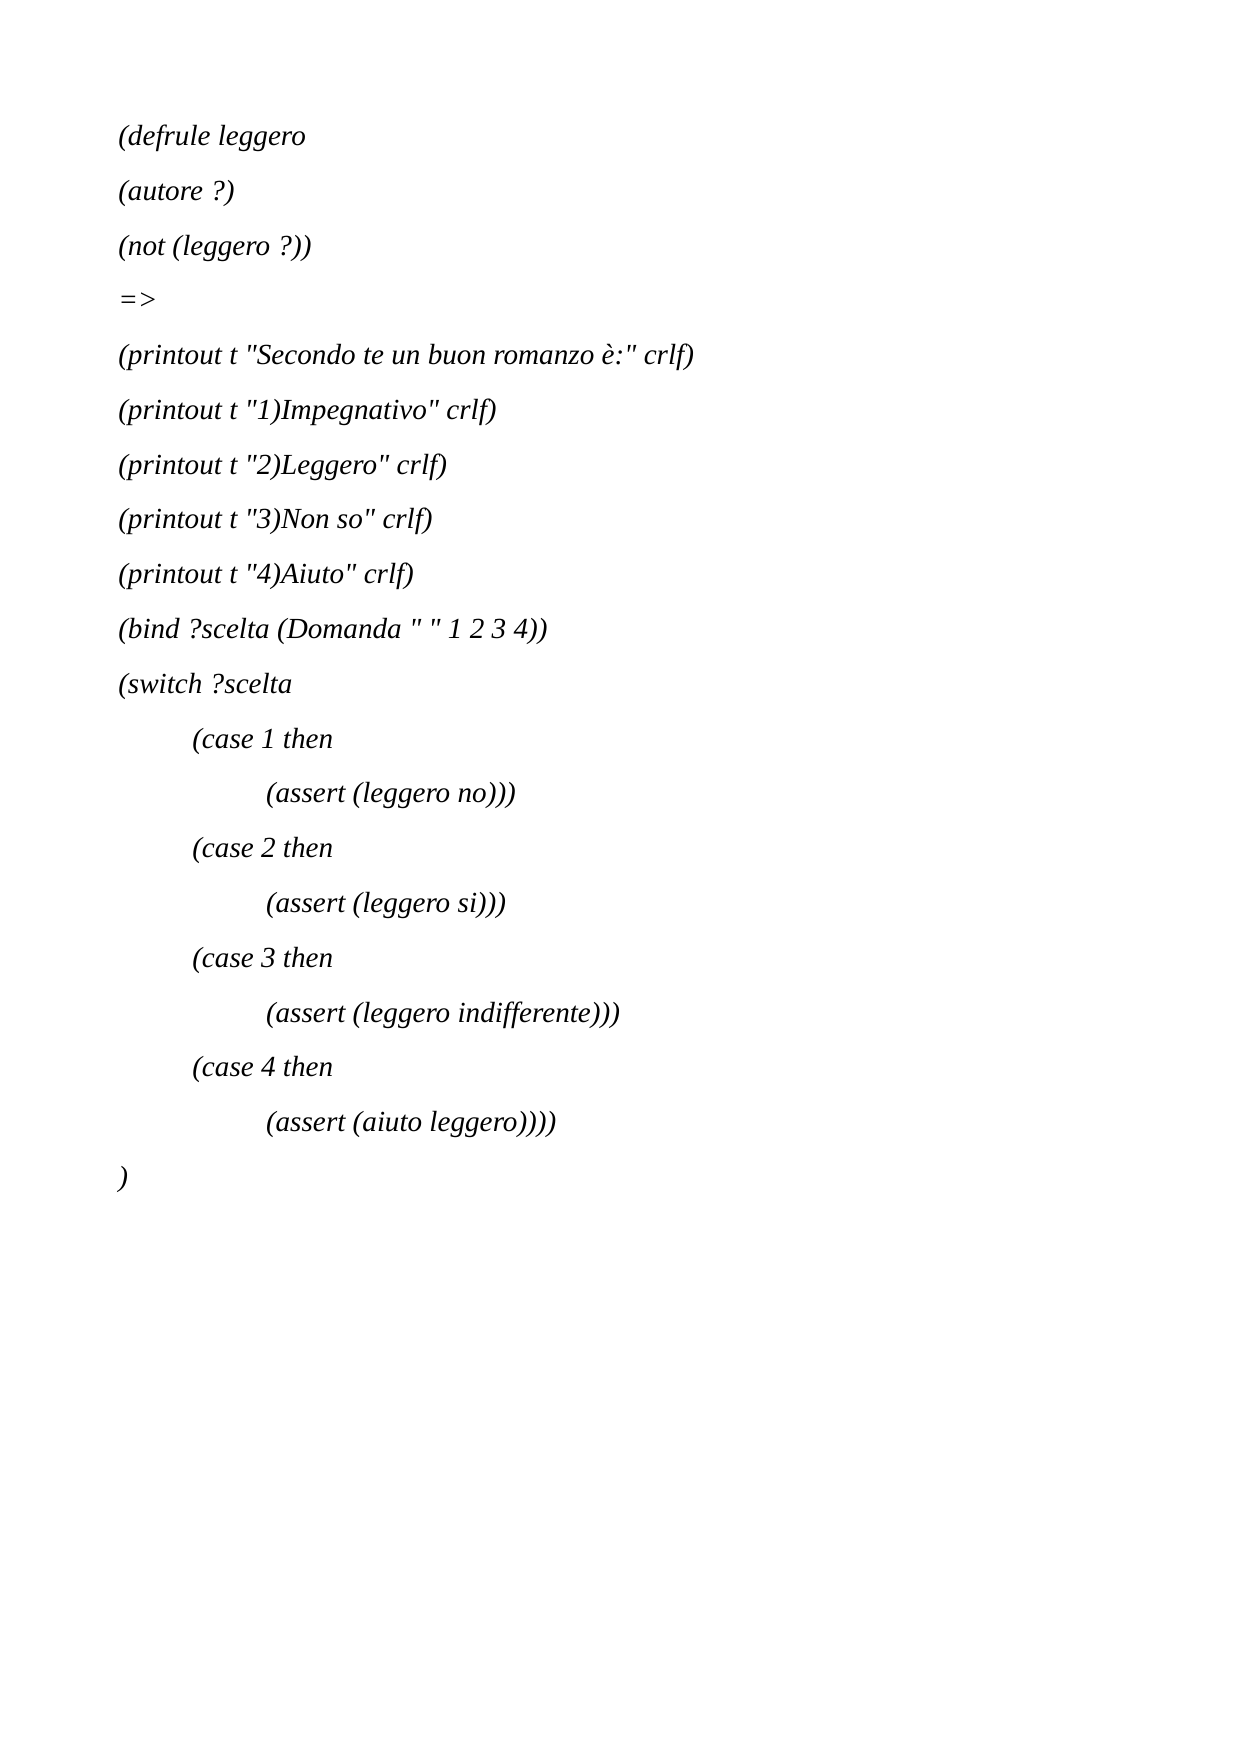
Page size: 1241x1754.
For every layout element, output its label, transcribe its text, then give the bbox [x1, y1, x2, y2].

text (assert (leggero si))) [118, 885, 1122, 919]
text (case 4 then [118, 1049, 1122, 1083]
text (case 1 then [118, 721, 1122, 754]
text (defrule leggero [118, 118, 1122, 152]
text (assert (leggero no))) [118, 776, 1122, 809]
text ) [118, 1159, 1122, 1193]
text (assert (aiuto leggero)))) [118, 1104, 1122, 1138]
text (not (leggero ?)) [118, 228, 1122, 261]
text (case 2 then [118, 830, 1122, 864]
text (autore ?) [118, 173, 1122, 206]
text (printout t "4)Aiuto" crlf) [118, 556, 1122, 590]
text (assert (leggero indifferente))) [118, 995, 1122, 1028]
text => [118, 282, 1122, 316]
text (printout t "Secondo te un buon romanzo è:" crlf) [118, 337, 1122, 371]
text (bind ?scelta (Domanda " " 1 2 3 4)) [118, 611, 1122, 645]
text (printout t "1)Impegnativo" crlf) [118, 392, 1122, 426]
text (switch ?scelta [118, 666, 1122, 699]
text (case 3 then [118, 940, 1122, 973]
text (printout t "3)Non so" crlf) [118, 502, 1122, 535]
text (printout t "2)Leggero" crlf) [118, 447, 1122, 480]
